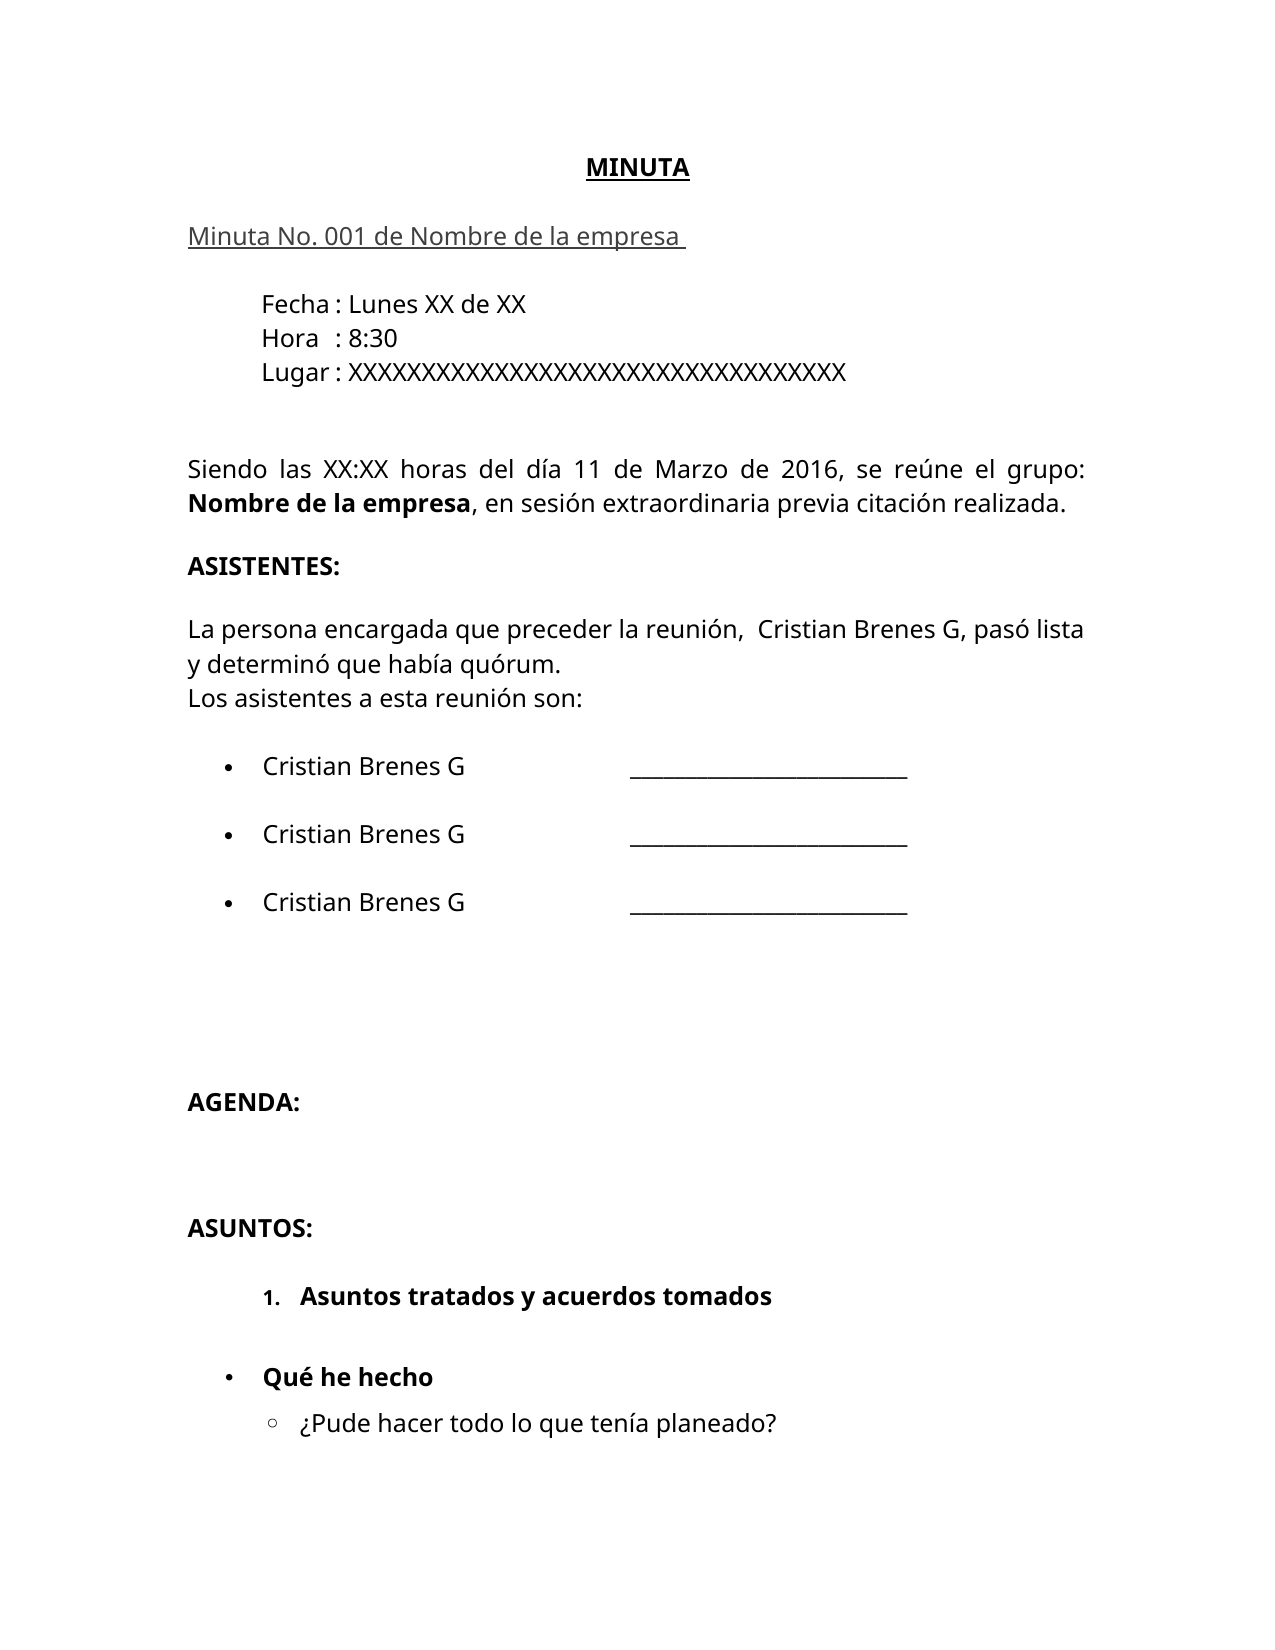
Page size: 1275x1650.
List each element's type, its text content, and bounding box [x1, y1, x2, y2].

text Fecha : Lunes XX de XX [187, 286, 1087, 320]
text MINUTA [187, 150, 1087, 184]
text Lugar : XXXXXXXXXXXXXXXXXXXXXXXXXXXXXXXXXX [187, 354, 1087, 388]
text La persona encargada que preceder la reunión, Cristian Brenes G, pasó lista y determinó que había quórum. [187, 612, 1087, 680]
list Cristian Brenes G _________________________ [225, 748, 1087, 782]
list Qué he hecho [225, 1359, 1087, 1393]
text Los asistentes a esta reunión son: [187, 680, 1087, 714]
text Siendo las XX:XX horas del día 11 de Marzo de 2016, se reúne el grupo: Nombre de la empresa, en sesión extraordinaria previa citación realizada. [187, 452, 1087, 520]
text Minuta No. 001 de Nombre de la empresa [187, 218, 1087, 252]
list ¿Pude hacer todo lo que tenía planeado? [262, 1406, 1087, 1440]
text Hora : 8:30 [187, 320, 1087, 354]
list Asuntos tratados y acuerdos tomados [262, 1279, 1087, 1313]
list Cristian Brenes G _________________________ [225, 817, 1087, 851]
text AGENDA: [187, 1084, 1087, 1118]
text ASUNTOS: [187, 1211, 1087, 1245]
list Cristian Brenes G _________________________ [225, 885, 1087, 919]
text ASISTENTES: [187, 549, 1087, 583]
